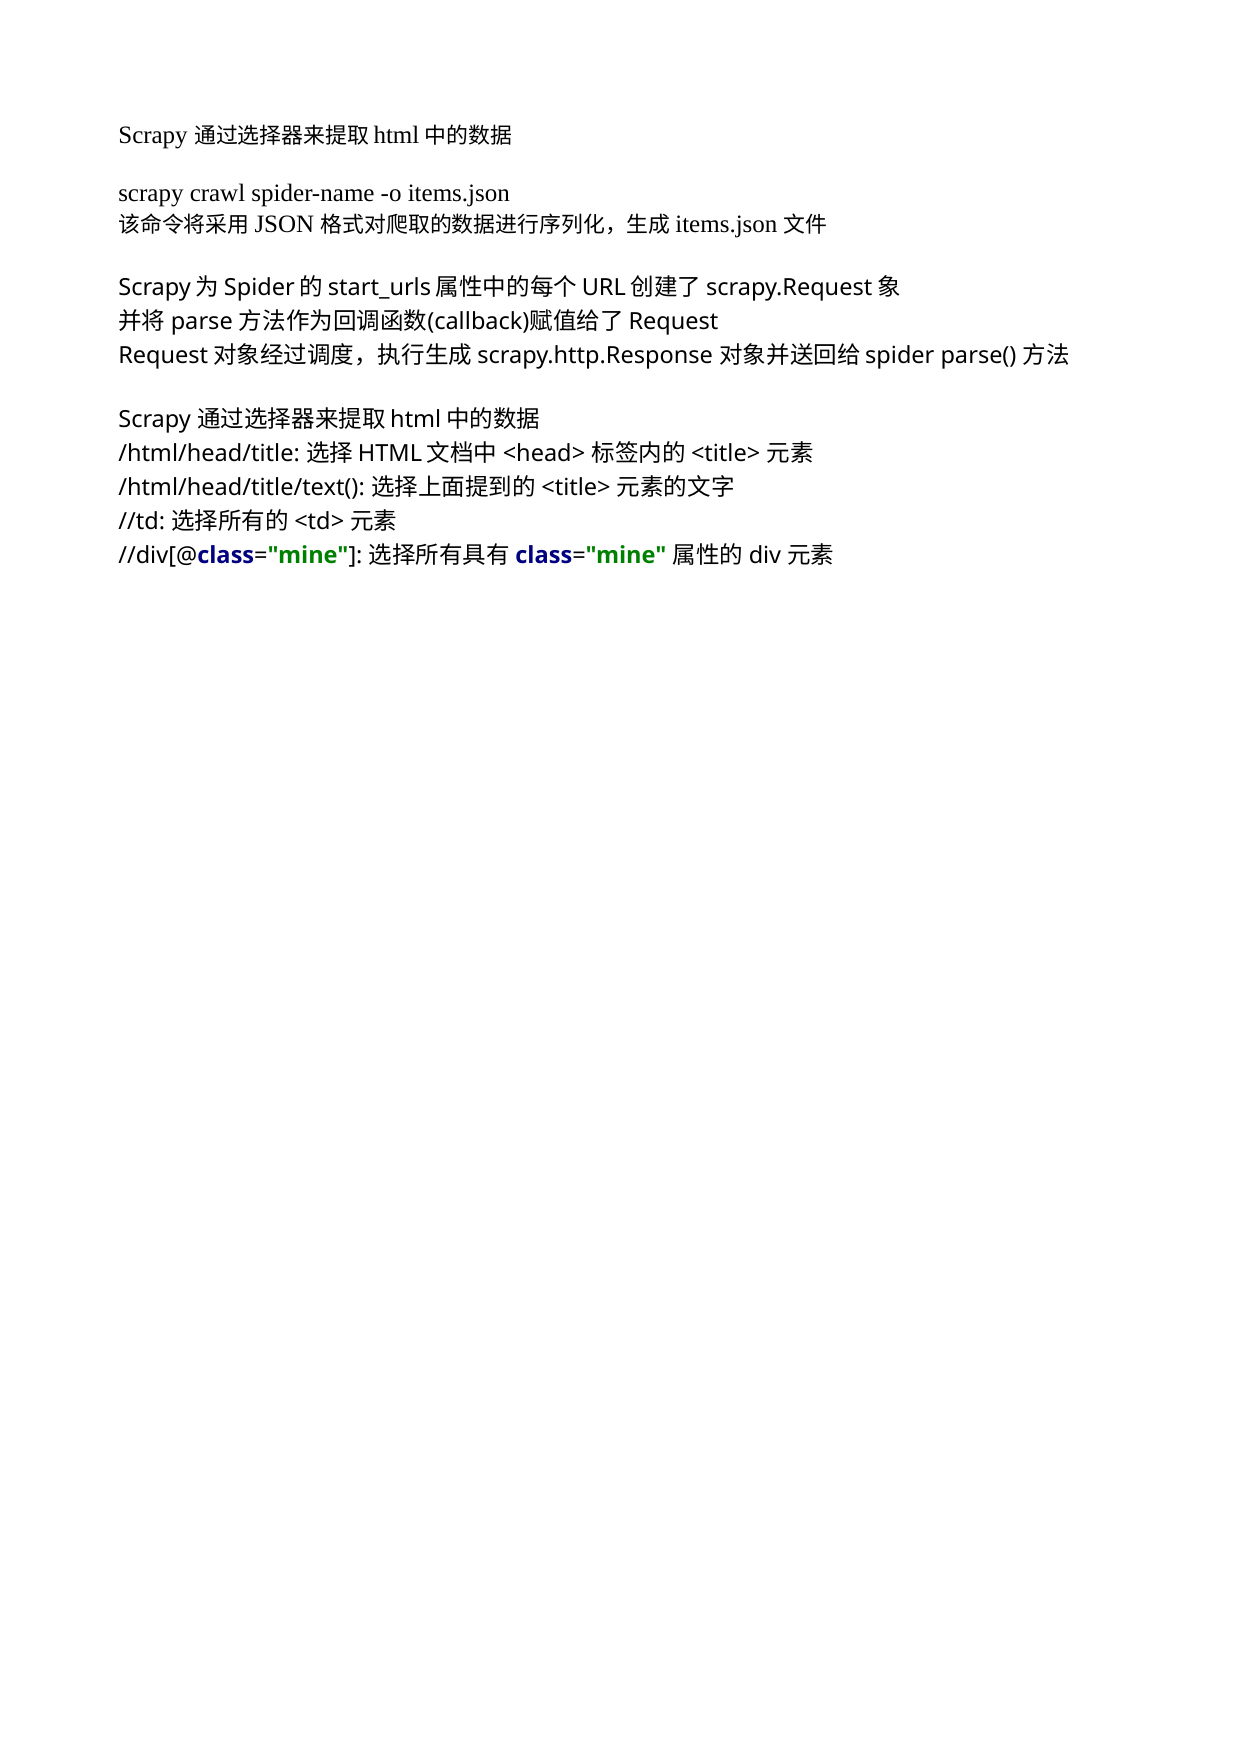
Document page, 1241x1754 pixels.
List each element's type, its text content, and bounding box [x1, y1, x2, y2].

text //td: 选择所有的 <td> 元素 [118, 502, 1122, 536]
text 该命令将采用 JSON 格式对爬取的数据进行序列化，生成 items.json 文件 [118, 207, 1122, 239]
text Scrapy 通过选择器来提取html中的数据 [118, 118, 1122, 150]
text Scrapy为Spider的start_urls属性中的每个URL创建了scrapy.Request象 [118, 268, 1122, 302]
text Request对象经过调度，执行生成 scrapy.http.Response 对象并送回给spider parse() 方法 [118, 336, 1122, 370]
text //div[@class="mine"]: 选择所有具有 class="mine" 属性的 div 元素 [118, 536, 1122, 571]
text 并将 parse 方法作为回调函数(callback)赋值给了Request [118, 302, 1122, 336]
text scrapy crawl spider-name -o items.json [118, 178, 1122, 207]
text Scrapy 通过选择器来提取html中的数据 [118, 400, 1122, 434]
text /html/head/title: 选择HTML文档中 <head> 标签内的 <title> 元素 [118, 434, 1122, 468]
text /html/head/title/text(): 选择上面提到的 <title> 元素的文字 [118, 468, 1122, 502]
